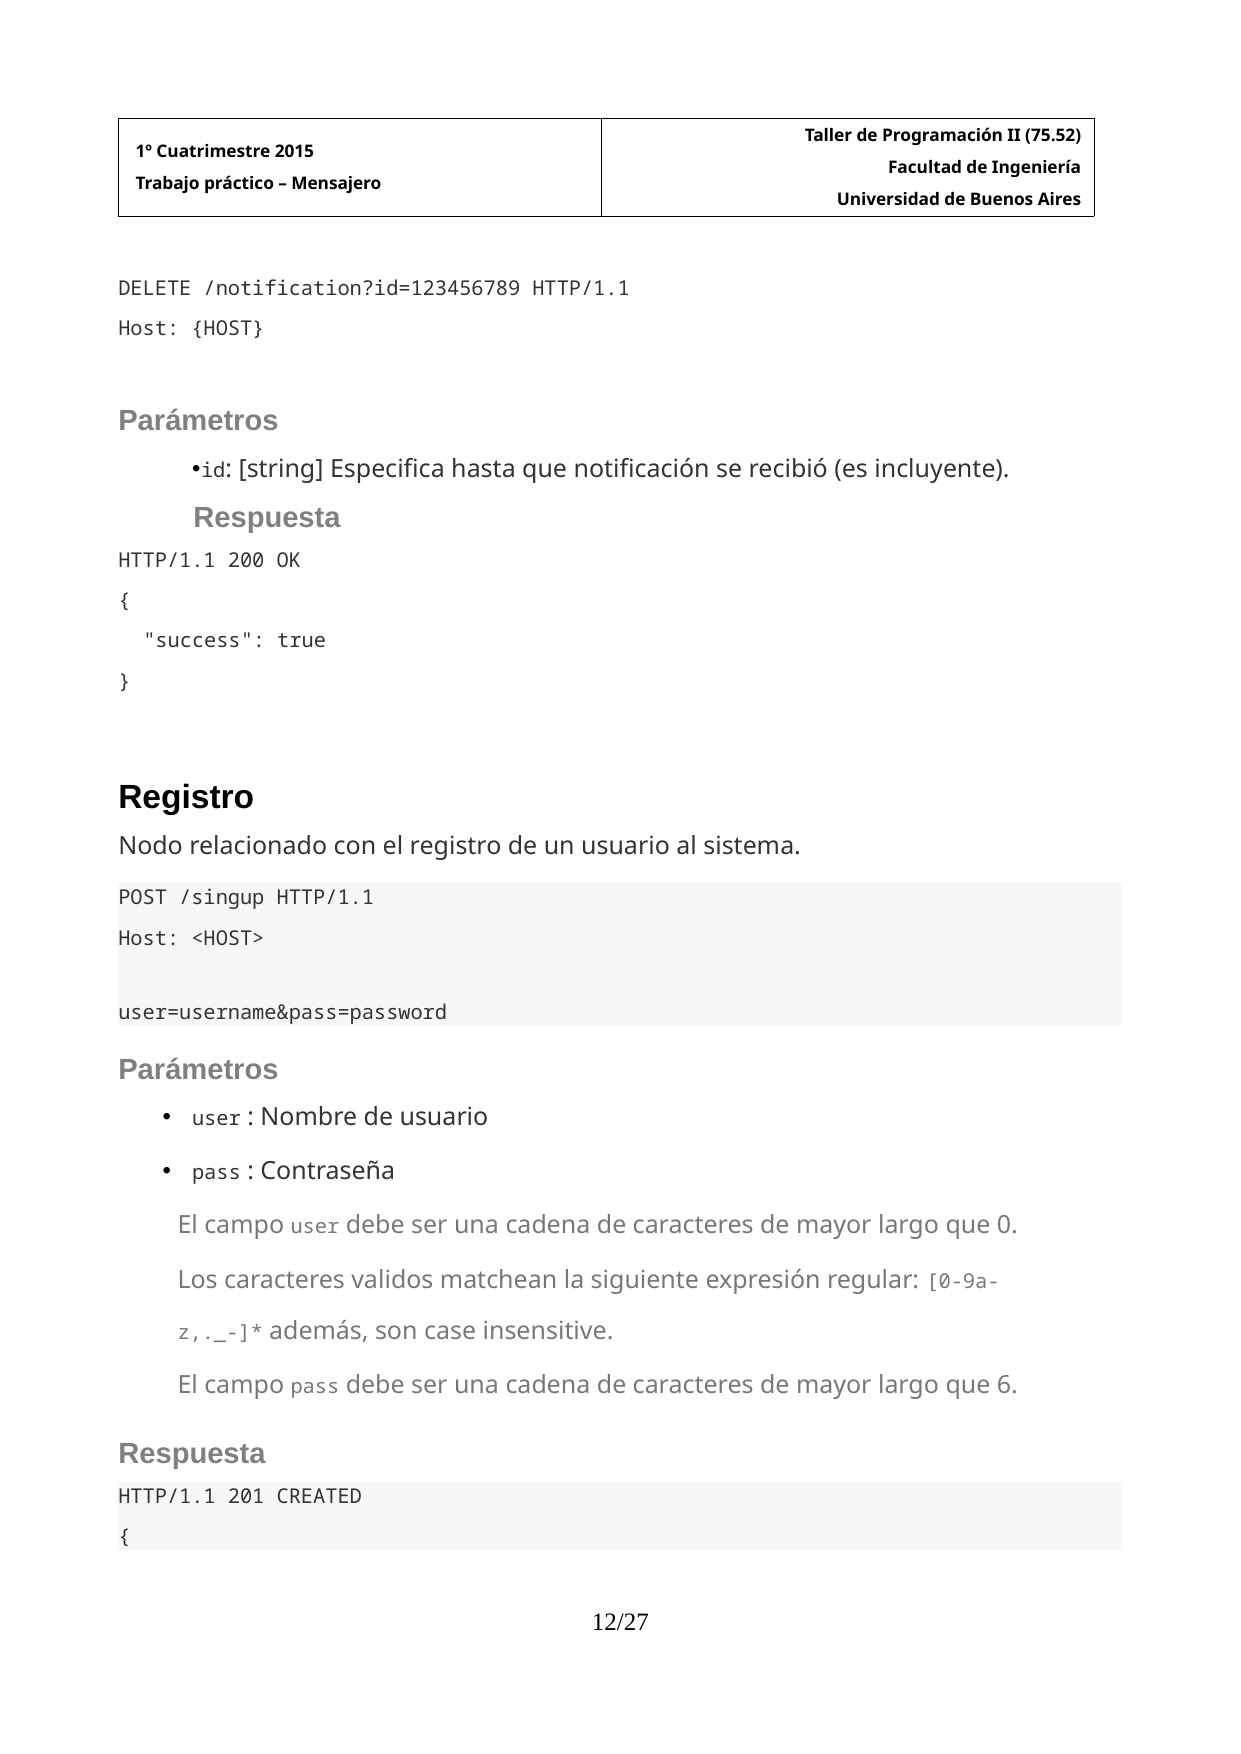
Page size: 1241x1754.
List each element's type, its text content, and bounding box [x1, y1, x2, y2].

text Nodo relacionado con el registro de un usuario al sistema. [118, 828, 1122, 862]
text El campo user debe ser una cadena de caracteres de mayor largo que 0. Los caracteres validos matchean la siguiente expresión regular: [0-9a-z,._-]* además, son case insensitive. [177, 1207, 1063, 1346]
text "success": true [118, 626, 1122, 654]
text POST /singup HTTP/1.1 [118, 883, 1122, 911]
subtitle Parámetros [118, 403, 1122, 437]
text HTTP/1.1 200 OK [118, 546, 1122, 573]
text user=username&pass=password [118, 997, 1122, 1025]
text { [118, 1522, 1122, 1550]
subtitle Parámetros [118, 1052, 1122, 1086]
list user : Nombre de usuario [162, 1098, 1122, 1132]
text HTTP/1.1 201 CREATED [118, 1482, 1122, 1509]
list id: [string] Especifica hasta que notificación se recibió (es incluyente). [118, 449, 1122, 485]
text DELETE /notification?id=123456789 HTTP/1.1 [118, 274, 1122, 302]
text Host: {HOST} [118, 314, 1122, 342]
text Host: <HOST> [118, 923, 1122, 951]
list pass : Contraseña [162, 1153, 1122, 1187]
text } [118, 666, 1122, 694]
subtitle Respuesta [118, 1436, 1122, 1469]
subtitle Registro [118, 776, 1122, 815]
text { [118, 586, 1122, 613]
subtitle Respuesta [118, 499, 1122, 533]
text El campo pass debe ser una cadena de caracteres de mayor largo que 6. [177, 1367, 1063, 1401]
